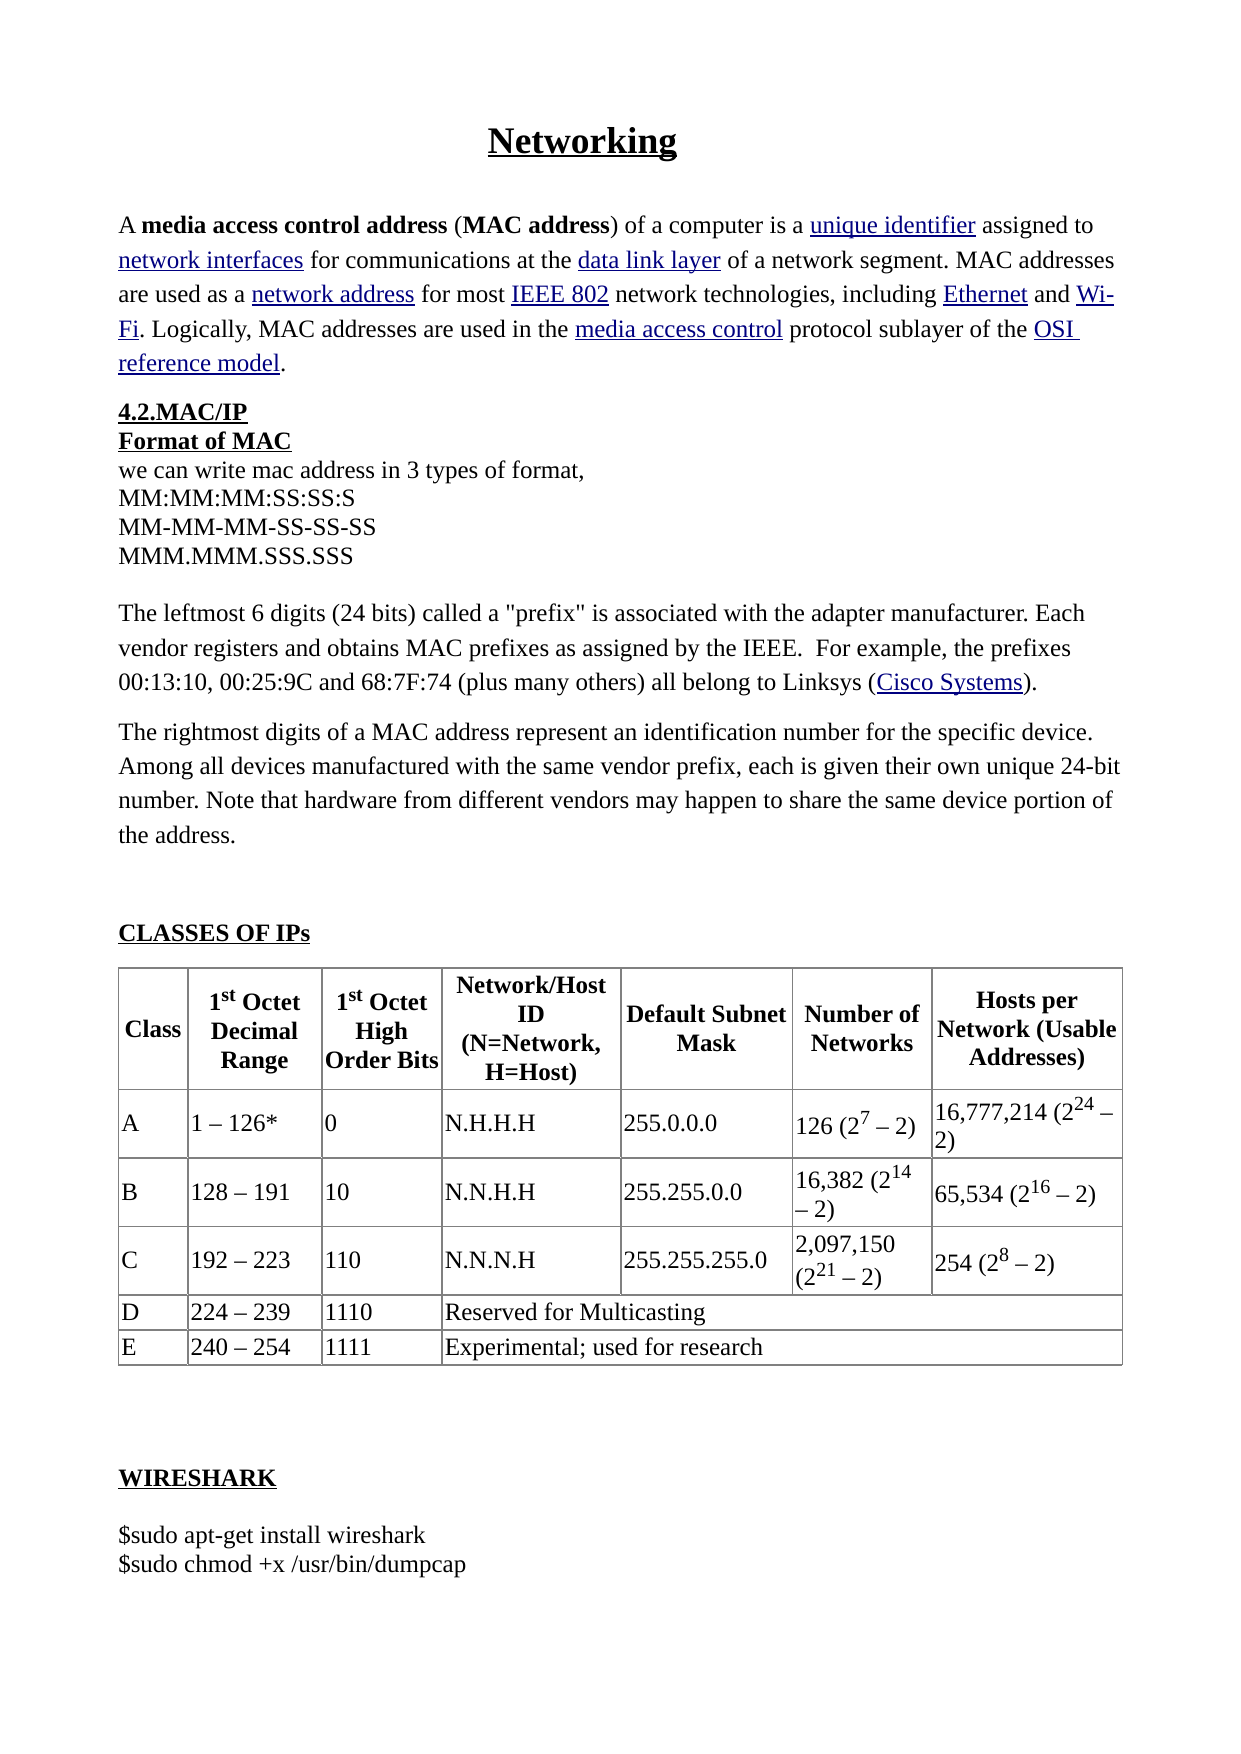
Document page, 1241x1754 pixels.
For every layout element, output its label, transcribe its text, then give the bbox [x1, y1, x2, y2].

table_cell D [119, 1296, 187, 1329]
table_header Hosts per Network (Usable Addresses) [933, 969, 1122, 1088]
text CLASSES OF IPs [118, 918, 1122, 947]
table_cell 255.0.0.0 [622, 1090, 792, 1157]
text MM-MM-MM-SS-SS-SS [118, 512, 1122, 541]
table_cell 1110 [323, 1296, 441, 1329]
text $sudo chmod +x /usr/bin/dumpcap [118, 1549, 1122, 1578]
text The leftmost 6 digits (24 bits) called a "prefix" is associated with the adapter manufacturer. Each vendor registers and obtains MAC prefixes as assigned by the IEEE. For example, the prefixes 00:13:10, 00:25:9C and 68:7F:74 (plus many others) all belong to Linksys (Cisco Systems). [118, 598, 1122, 696]
table_header Class [119, 969, 187, 1088]
table_cell 224 – 239 [189, 1296, 321, 1329]
table_cell 1111 [323, 1331, 441, 1364]
table_header Default Subnet Mask [622, 969, 792, 1088]
text A media access control address (MAC address) of a computer is a unique identifier assigned to network interfaces for communications at the data link layer of a network segment. MAC addresses are used as a network address for most IEEE 802 network technologies, including Ethernet and Wi-Fi. Logically, MAC addresses are used in the media access control protocol sublayer of the OSI reference model. [118, 210, 1122, 377]
table_cell 254 (28 – 2) [933, 1227, 1122, 1294]
text we can write mac address in 3 types of format, [118, 455, 1122, 483]
table_cell 65,534 (216 – 2) [933, 1159, 1122, 1226]
table_cell 2,097,150 (221 – 2) [793, 1227, 931, 1294]
table_cell Experimental; used for research [443, 1331, 1122, 1364]
text Networking [118, 118, 1122, 161]
text Format of MAC [118, 426, 1122, 455]
text The rightmost digits of a MAC address represent an identification number for the specific device. Among all devices manufactured with the same vendor prefix, each is given their own unique 24-bit number. Note that hardware from different vendors may happen to share the same device portion of the address. [118, 717, 1122, 849]
table_header Network/Host ID (N=Network, H=Host) [443, 969, 620, 1088]
table_cell 1 – 126* [189, 1090, 321, 1157]
table_cell 16,382 (214 – 2) [793, 1159, 931, 1226]
table_header 1st Octet High Order Bits [323, 969, 441, 1088]
text $sudo apt-get install wireshark [118, 1520, 1122, 1549]
table_cell 10 [323, 1159, 441, 1226]
table_cell B [119, 1159, 187, 1226]
table_cell C [119, 1227, 187, 1294]
table_cell N.H.H.H [443, 1090, 620, 1157]
table_cell A [119, 1090, 187, 1157]
table_cell 0 [323, 1090, 441, 1157]
table_cell Reserved for Multicasting [443, 1296, 1122, 1329]
table_header Number of Networks [793, 969, 931, 1088]
table_cell N.N.N.H [443, 1227, 620, 1294]
table_cell 110 [323, 1227, 441, 1294]
table_cell 16,777,214 (224 – 2) [933, 1090, 1122, 1157]
table_cell N.N.H.H [443, 1159, 620, 1226]
table_cell 192 – 223 [189, 1227, 321, 1294]
text WIRESHARK [118, 1463, 1122, 1491]
table_cell 128 – 191 [189, 1159, 321, 1226]
table_cell E [119, 1331, 187, 1364]
table_cell 255.255.255.0 [622, 1227, 792, 1294]
table_cell 126 (27 – 2) [793, 1090, 931, 1157]
text MMM.MMM.SSS.SSS [118, 541, 1122, 570]
table_header 1st Octet Decimal Range [189, 969, 321, 1088]
text 4.2.MAC/IP [118, 397, 1122, 426]
table_cell 255.255.0.0 [622, 1159, 792, 1226]
text MM:MM:MM:SS:SS:S [118, 483, 1122, 512]
table_cell 240 – 254 [189, 1331, 321, 1364]
